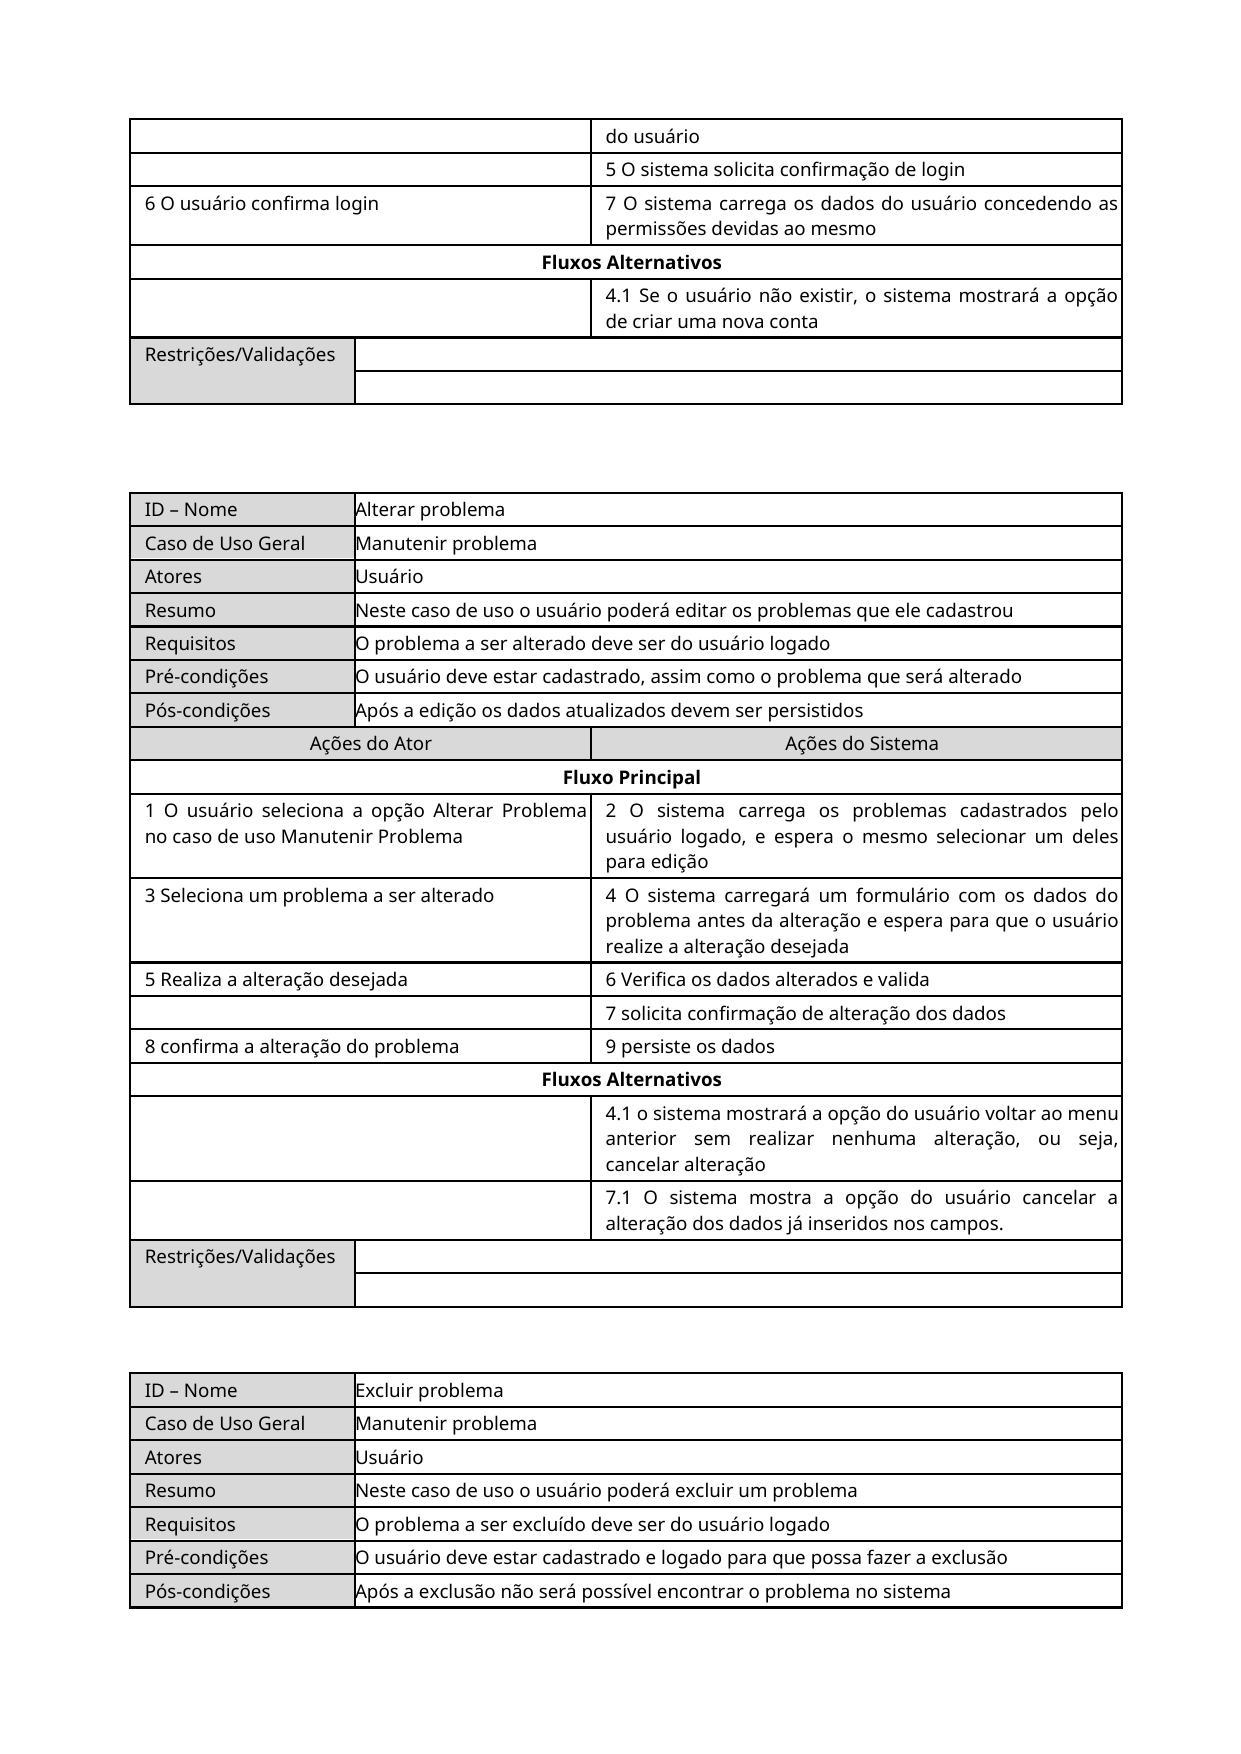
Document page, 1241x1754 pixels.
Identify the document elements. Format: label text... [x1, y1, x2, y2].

table_cell [131, 1182, 590, 1239]
table_cell [131, 1097, 590, 1180]
table_cell [356, 1241, 1121, 1272]
table_cell 7 O sistema carrega os dados do usuário concedendo as permissões devidas ao mesmo [592, 187, 1121, 244]
table_cell [356, 1274, 1121, 1306]
table_cell [131, 120, 590, 152]
table_cell Caso de Uso Geral [131, 1408, 354, 1439]
table_cell Atores [131, 1441, 354, 1473]
table_cell Requisitos [131, 628, 354, 659]
table_cell O usuário deve estar cadastrado e logado para que possa fazer a exclusão [356, 1542, 1121, 1573]
table_cell 5 O sistema solicita confirmação de login [592, 154, 1121, 185]
table_cell Fluxos Alternativos [131, 1064, 1121, 1095]
table_cell Restrições/Validações [131, 339, 354, 403]
table_cell 6 O usuário confirma login [131, 187, 590, 244]
table_cell [356, 339, 1121, 370]
table_cell 8 confirma a alteração do problema [131, 1030, 590, 1062]
table_cell O problema a ser alterado deve ser do usuário logado [356, 628, 1121, 659]
table_cell Neste caso de uso o usuário poderá excluir um problema [356, 1475, 1121, 1506]
table_cell Resumo [131, 594, 354, 625]
table_cell Resumo [131, 1475, 354, 1506]
table_cell Pré-condições [131, 1542, 354, 1573]
table_cell Fluxos Alternativos [131, 246, 1121, 277]
table_cell Neste caso de uso o usuário poderá editar os problemas que ele cadastrou [356, 594, 1121, 625]
table_cell Usuário [356, 1441, 1121, 1473]
table_cell [131, 154, 590, 185]
table_cell 4.1 Se o usuário não existir, o sistema mostrará a opção de criar uma nova conta [592, 280, 1121, 336]
table_cell 5 Realiza a alteração desejada [131, 964, 590, 995]
table_cell Após a exclusão não será possível encontrar o problema no sistema [356, 1575, 1121, 1606]
table_cell Pré-condições [131, 661, 354, 692]
table_cell 2 O sistema carrega os problemas cadastrados pelo usuário logado, e espera o mesmo selecionar um deles para edição [592, 795, 1121, 877]
table_cell Pós-condições [131, 1575, 354, 1606]
table_cell Restrições/Validações [131, 1241, 354, 1306]
table_cell 4.1 o sistema mostrará a opção do usuário voltar ao menu anterior sem realizar nenhuma alteração, ou seja, cancelar alteração [592, 1097, 1121, 1180]
table_cell 4 O sistema carregará um formulário com os dados do problema antes da alteração e espera para que o usuário realize a alteração desejada [592, 879, 1121, 961]
table_cell Após a edição os dados atualizados devem ser persistidos [356, 694, 1121, 726]
table_cell Fluxo Principal [131, 761, 1121, 792]
table_cell Manutenir problema [356, 527, 1121, 558]
table_cell 6 Verifica os dados alterados e valida [592, 964, 1121, 995]
table_cell Ações do Sistema [592, 728, 1121, 759]
table_cell Caso de Uso Geral [131, 527, 354, 558]
table_cell [356, 372, 1121, 403]
table_header ID – Nome [131, 1374, 354, 1406]
table_cell Manutenir problema [356, 1408, 1121, 1439]
table_cell 7.1 O sistema mostra a opção do usuário cancelar a alteração dos dados já inseridos nos campos. [592, 1182, 1121, 1239]
table_header Excluir problema [356, 1374, 1121, 1406]
table_cell Pós-condições [131, 694, 354, 726]
table_cell 7 solicita confirmação de alteração dos dados [592, 997, 1121, 1028]
table_cell 9 persiste os dados [592, 1030, 1121, 1062]
table_cell [131, 280, 590, 336]
table_cell [131, 997, 590, 1028]
table_header Alterar problema [356, 494, 1121, 525]
table_cell Ações do Ator [131, 728, 590, 759]
table_cell 3 Seleciona um problema a ser alterado [131, 879, 590, 961]
table_cell O usuário deve estar cadastrado, assim como o problema que será alterado [356, 661, 1121, 692]
table_header ID – Nome [131, 494, 354, 525]
table_cell O problema a ser excluído deve ser do usuário logado [356, 1508, 1121, 1539]
table_cell do usuário [592, 120, 1121, 152]
table_cell 1 O usuário seleciona a opção Alterar Problema no caso de uso Manutenir Problema [131, 795, 590, 877]
table_cell Atores [131, 561, 354, 592]
table_cell Requisitos [131, 1508, 354, 1539]
table_cell Usuário [356, 561, 1121, 592]
